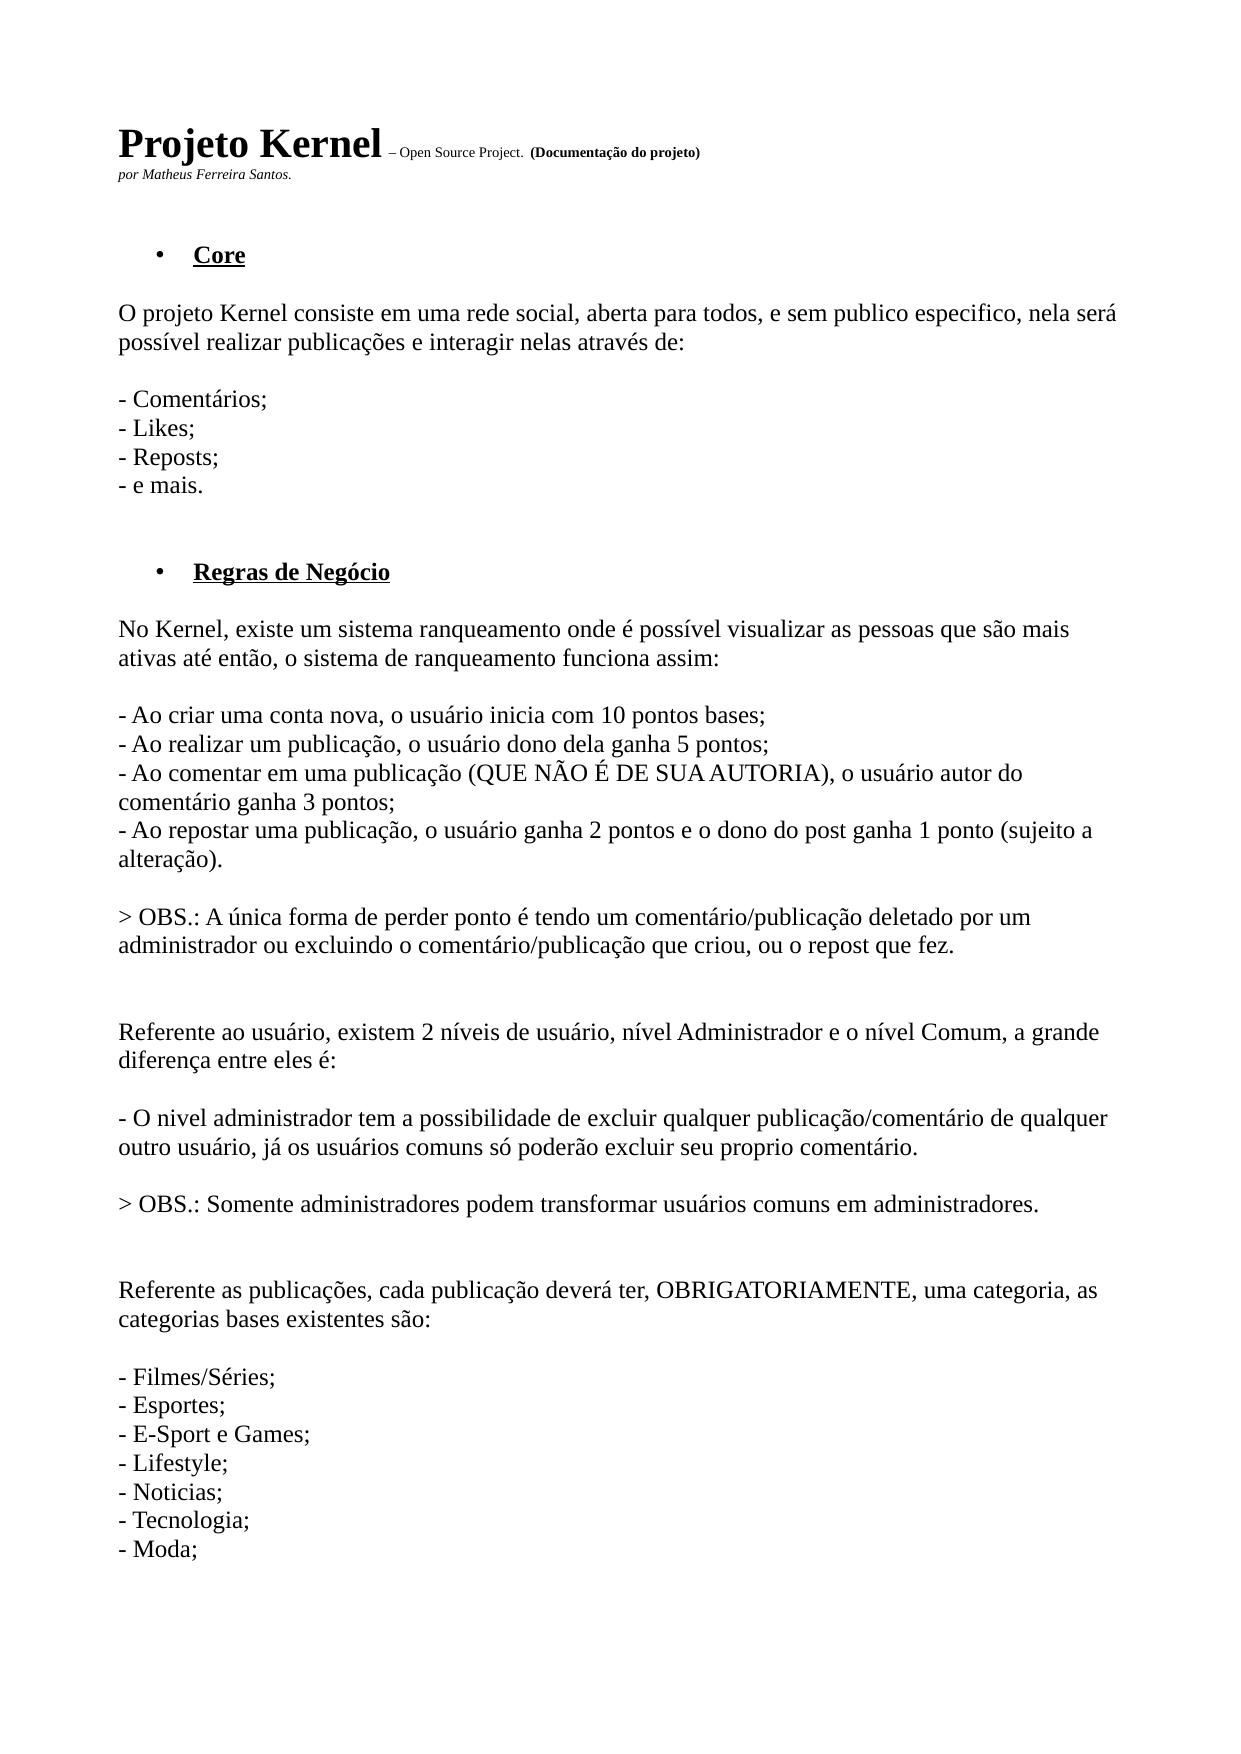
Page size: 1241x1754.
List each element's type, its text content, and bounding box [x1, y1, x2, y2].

text - Moda; [118, 1534, 1122, 1563]
text por Matheus Ferreira Santos. [118, 166, 1122, 183]
text O projeto Kernel consiste em uma rede social, aberta para todos, e sem publico especifico, nela será possível realizar publicações e interagir nelas através de: [118, 298, 1122, 355]
text - E-Sport e Games; [118, 1419, 1122, 1448]
text - Reposts; [118, 442, 1122, 470]
list Core [156, 240, 1122, 269]
text Projeto Kernel – Open Source Project. (Documentação do projeto) [118, 118, 1122, 166]
text > OBS.: Somente administradores podem transformar usuários comuns em administradores. [118, 1189, 1122, 1218]
text > OBS.: A única forma de perder ponto é tendo um comentário/publicação deletado por um administrador ou excluindo o comentário/publicação que criou, ou o repost que fez. [118, 902, 1122, 959]
text - Noticias; [118, 1477, 1122, 1505]
text - Lifestyle; [118, 1448, 1122, 1477]
text - O nivel administrador tem a possibilidade de excluir qualquer publicação/comentário de qualquer outro usuário, já os usuários comuns só poderão excluir seu proprio comentário. [118, 1103, 1122, 1160]
text - e mais. [118, 470, 1122, 499]
text - Ao comentar em uma publicação (QUE NÃO É DE SUA AUTORIA), o usuário autor do comentário ganha 3 pontos; [118, 758, 1122, 815]
list Regras de Negócio [156, 557, 1122, 585]
text - Ao realizar um publicação, o usuário dono dela ganha 5 pontos; [118, 729, 1122, 758]
text - Filmes/Séries; [118, 1362, 1122, 1390]
text - Ao repostar uma publicação, o usuário ganha 2 pontos e o dono do post ganha 1 ponto (sujeito a alteração). [118, 815, 1122, 873]
text - Ao criar uma conta nova, o usuário inicia com 10 pontos bases; [118, 700, 1122, 729]
text Referente ao usuário, existem 2 níveis de usuário, nível Administrador e o nível Comum, a grande diferença entre eles é: [118, 1017, 1122, 1074]
text Referente as publicações, cada publicação deverá ter, OBRIGATORIAMENTE, uma categoria, as categorias bases existentes são: [118, 1275, 1122, 1333]
text - Comentários; [118, 384, 1122, 413]
text - Tecnologia; [118, 1505, 1122, 1534]
text - Likes; [118, 413, 1122, 442]
text No Kernel, existe um sistema ranqueamento onde é possível visualizar as pessoas que são mais ativas até então, o sistema de ranqueamento funciona assim: [118, 614, 1122, 672]
text - Esportes; [118, 1390, 1122, 1419]
